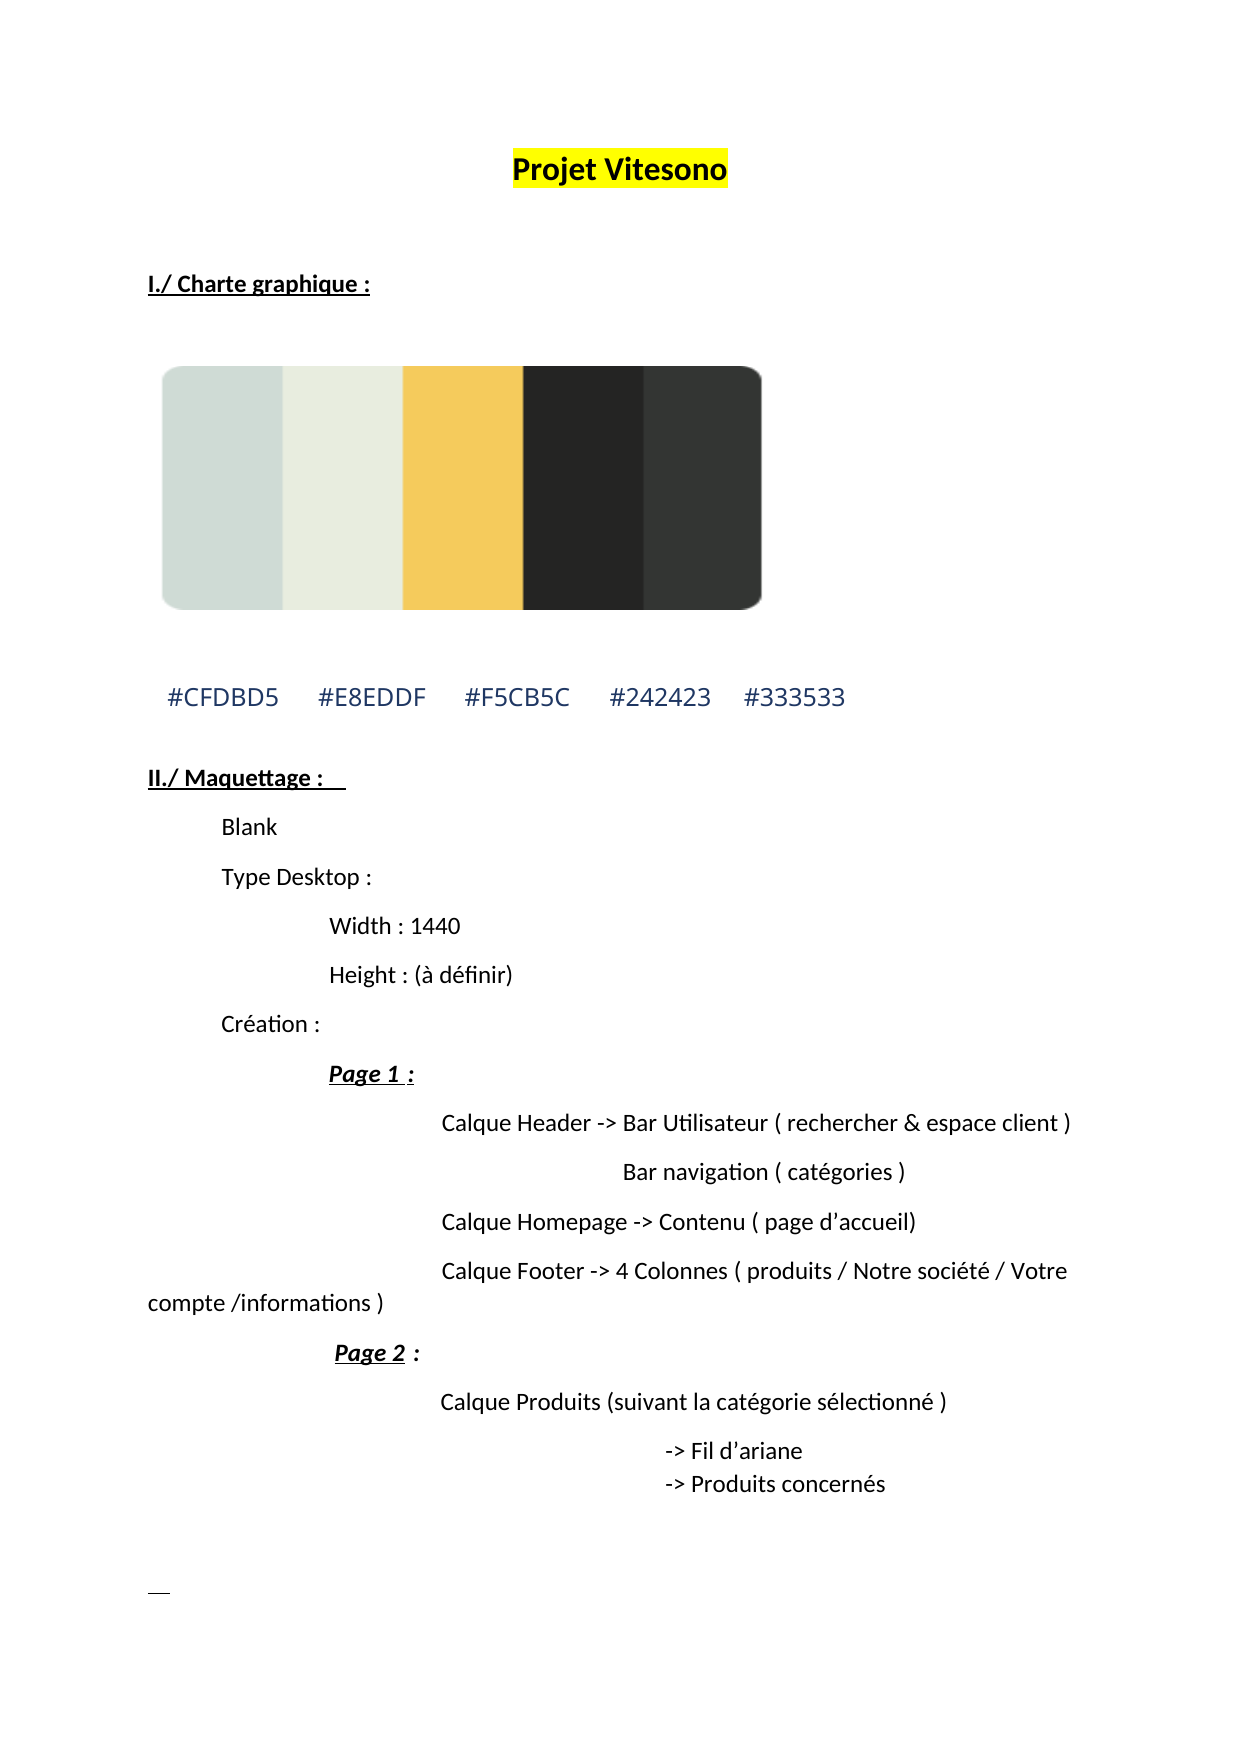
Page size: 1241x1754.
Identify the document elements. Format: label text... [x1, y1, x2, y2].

text Calque Homepage -> Contenu ( page d’accueil) [148, 1206, 1093, 1236]
list -> Fil d’ariane [665, 1435, 1093, 1466]
text Height : (à définir) [221, 959, 1093, 990]
text Blank [148, 811, 1093, 842]
text Width : 1440 [221, 910, 1093, 941]
text Création : [148, 1008, 1093, 1039]
text Calque Footer -> 4 Colonnes ( produits / Notre société / Votre compte /informations ) [148, 1255, 1093, 1318]
text Calque Header -> Bar Utilisateur ( rechercher & espace client ) [148, 1107, 1093, 1138]
text Projet Vitesono [148, 148, 1093, 188]
text II./ Maquettage : [148, 762, 1093, 793]
text Page 2 : [148, 1337, 1093, 1367]
text Calque Produits (suivant la catégorie sélectionné ) [148, 1386, 1093, 1417]
list -> Produits concernés [665, 1468, 1093, 1498]
text I./ Charte graphique : [148, 268, 1093, 298]
text Bar navigation ( catégories ) [148, 1156, 1093, 1187]
text Page 1 : [148, 1058, 1093, 1088]
subtitle #CFDBD5 #E8EDDF #F5CB5C #242423 #333533 [148, 679, 1093, 713]
text Type Desktop : [148, 861, 1093, 891]
